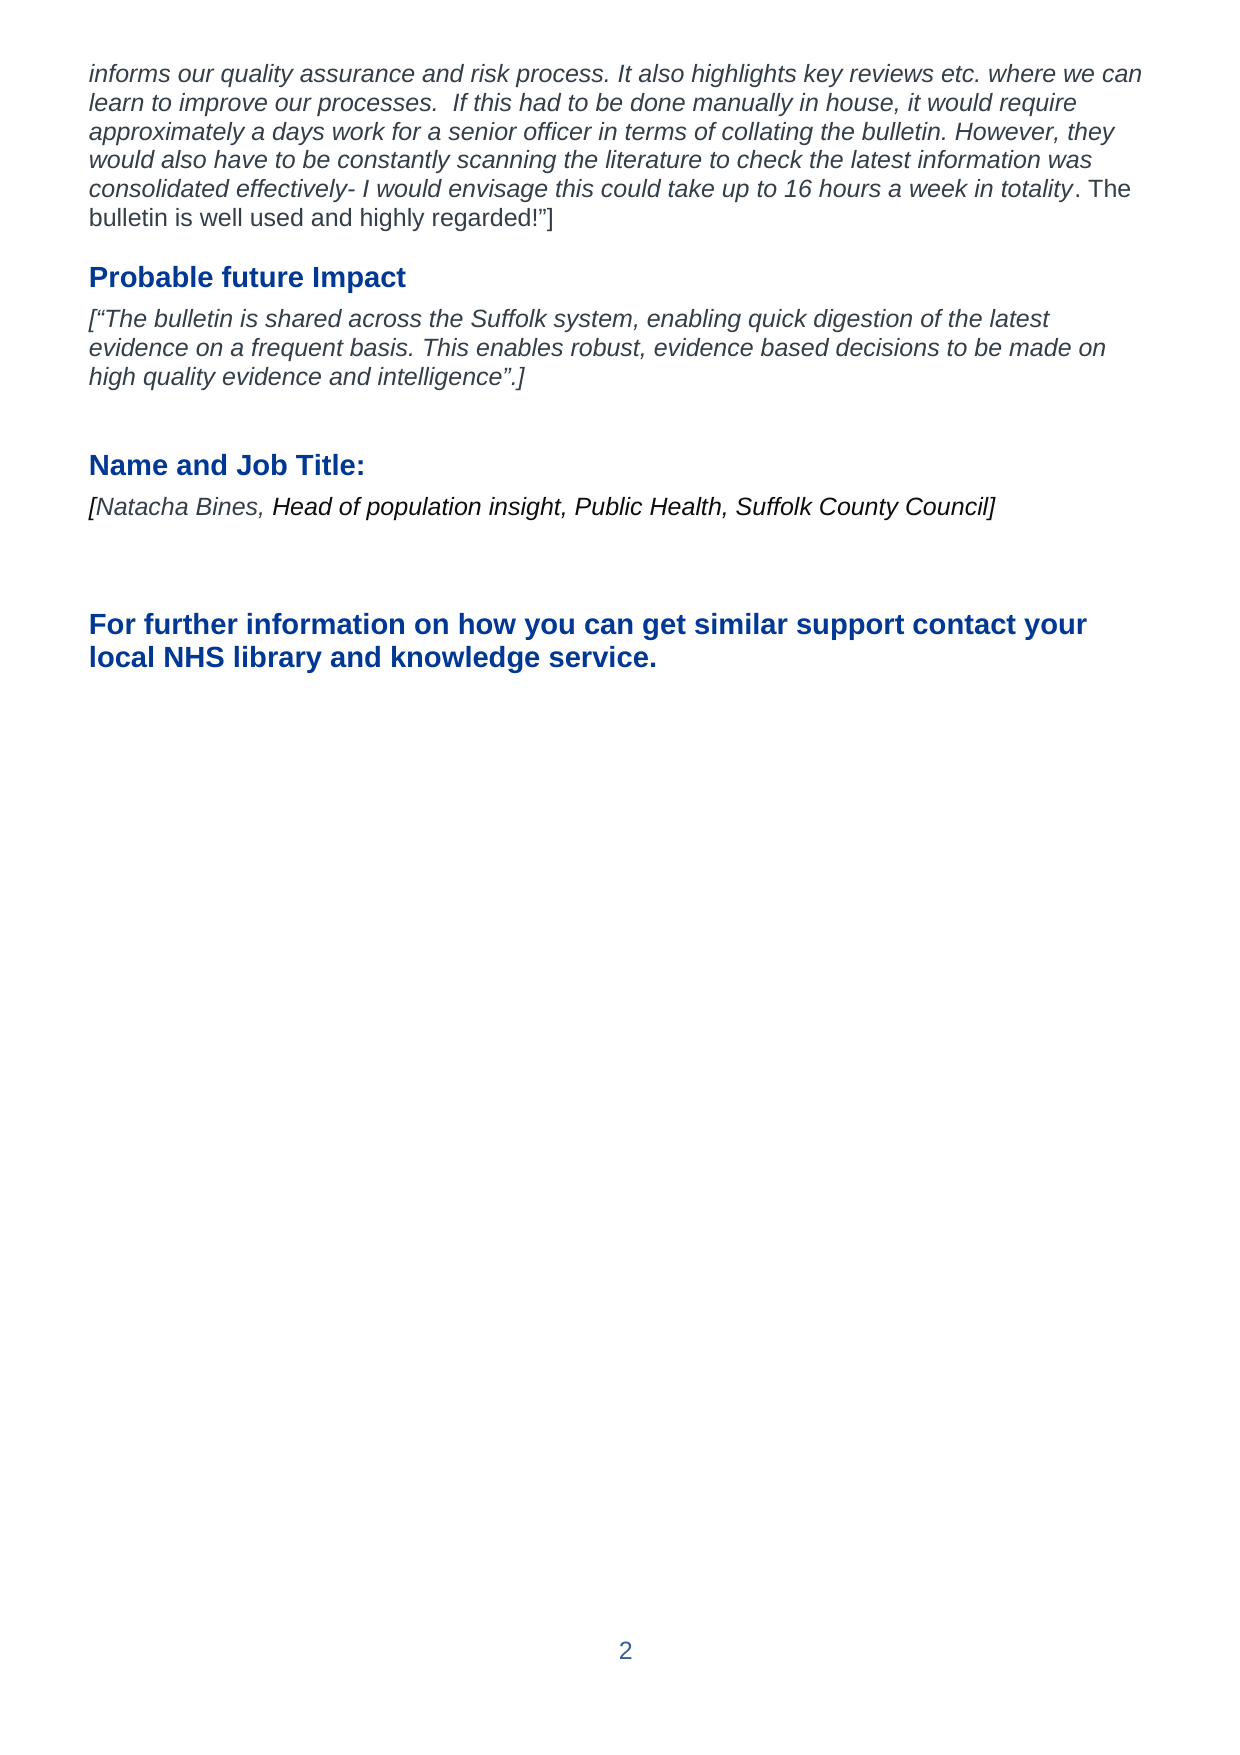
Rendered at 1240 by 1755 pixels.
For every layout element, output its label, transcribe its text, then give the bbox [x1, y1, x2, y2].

text informs our quality assurance and risk process. It also highlights key reviews etc. where we can learn to improve our processes. If this had to be done manually in house, it would require approximately a days work for a senior officer in terms of collating the bulletin. However, they would also have to be constantly scanning the literature to check the latest information was consolidated effectively- I would envisage this could take up to 16 hours a week in totality. The bulletin is well used and highly regarded!”] [89, 59, 1151, 232]
text [“The bulletin is shared across the Suffolk system, enabling quick digestion of the latest evidence on a frequent basis. This enables robust, evidence based decisions to be made on high quality evidence and intelligence”.] [89, 304, 1151, 391]
subtitle Probable future Impact [89, 260, 1151, 294]
subtitle Name and Job Title: [89, 448, 1151, 482]
subtitle For further information on how you can get similar support contact your local NHS library and knowledge service. [89, 607, 1151, 674]
text [Natacha Bines, Head of population insight, Public Health, Suffolk County Council] [89, 492, 1151, 521]
